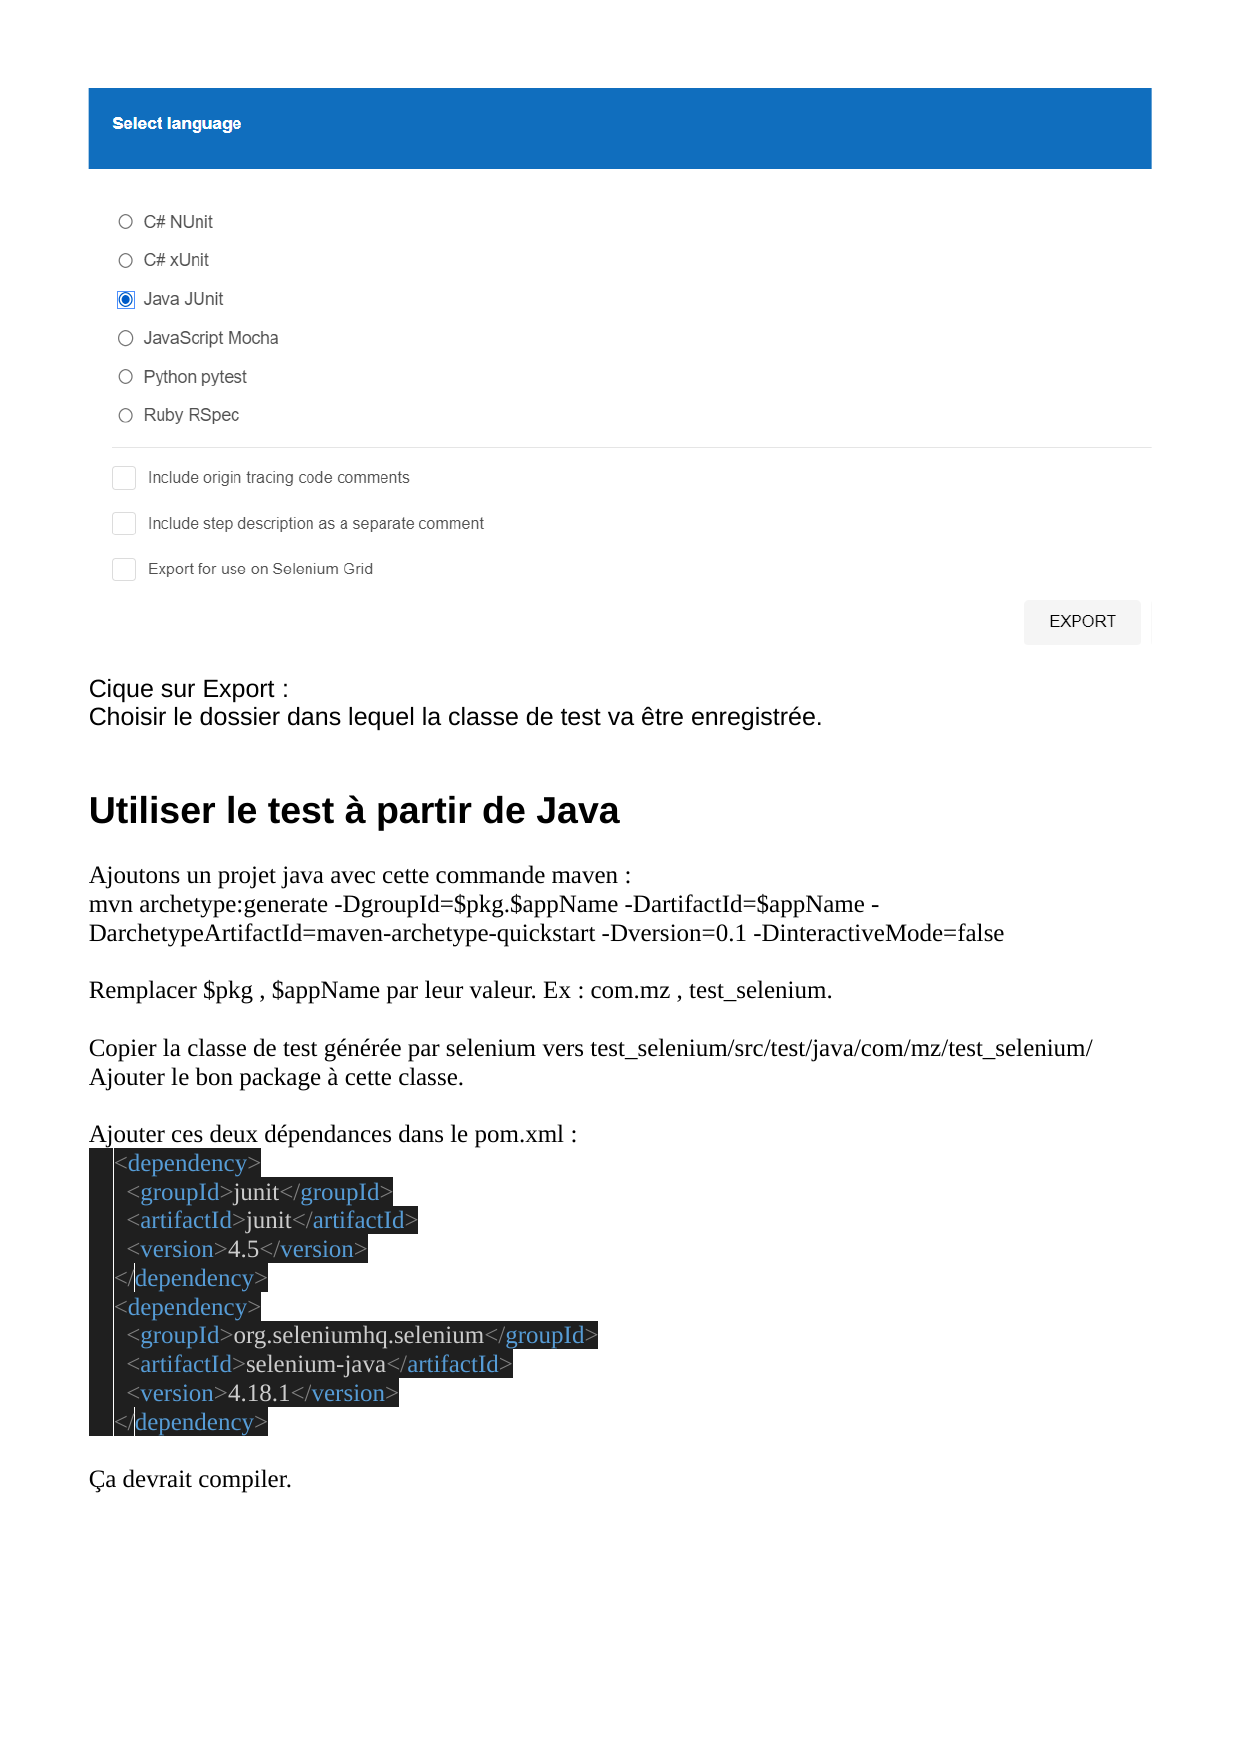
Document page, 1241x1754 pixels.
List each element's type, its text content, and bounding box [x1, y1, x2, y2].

text Choisir le dossier dans lequel la classe de test va être enregistrée. [88, 702, 1152, 731]
text Ça devrait compiler. [88, 1464, 1152, 1493]
text </dependency> [88, 1407, 1152, 1436]
text <artifactId>junit</artifactId> [88, 1206, 1152, 1234]
picture [88, 88, 1152, 645]
text <artifactId>selenium-java</artifactId> [88, 1349, 1152, 1378]
text <groupId>junit</groupId> [88, 1177, 1152, 1206]
text Ajouter ces deux dépendances dans le pom.xml : [88, 1119, 1152, 1148]
text <version>4.5</version> [88, 1234, 1152, 1263]
text Ajoutons un projet java avec cette commande maven : [88, 861, 1152, 889]
text Ajouter le bon package à cette classe. [88, 1062, 1152, 1091]
text <version>4.18.1</version> [88, 1378, 1152, 1407]
text <groupId>org.seleniumhq.selenium</groupId> [88, 1321, 1152, 1349]
text mvn archetype:generate -DgroupId=$pkg.$appName -DartifactId=$appName -DarchetypeArtifactId=maven-archetype-quickstart -Dversion=0.1 -DinteractiveMode=false [88, 889, 1152, 947]
text <dependency> [88, 1292, 1152, 1321]
text Utiliser le test à partir de Java [88, 789, 1152, 832]
text </dependency> [88, 1263, 1152, 1292]
text Remplacer $pkg , $appName par leur valeur. Ex : com.mz , test_selenium. [88, 976, 1152, 1004]
text Cique sur Export : [88, 674, 1152, 702]
text Copier la classe de test générée par selenium vers test_selenium/src/test/java/com/mz/test_selenium/ [88, 1033, 1152, 1062]
text <dependency> [88, 1148, 1152, 1177]
